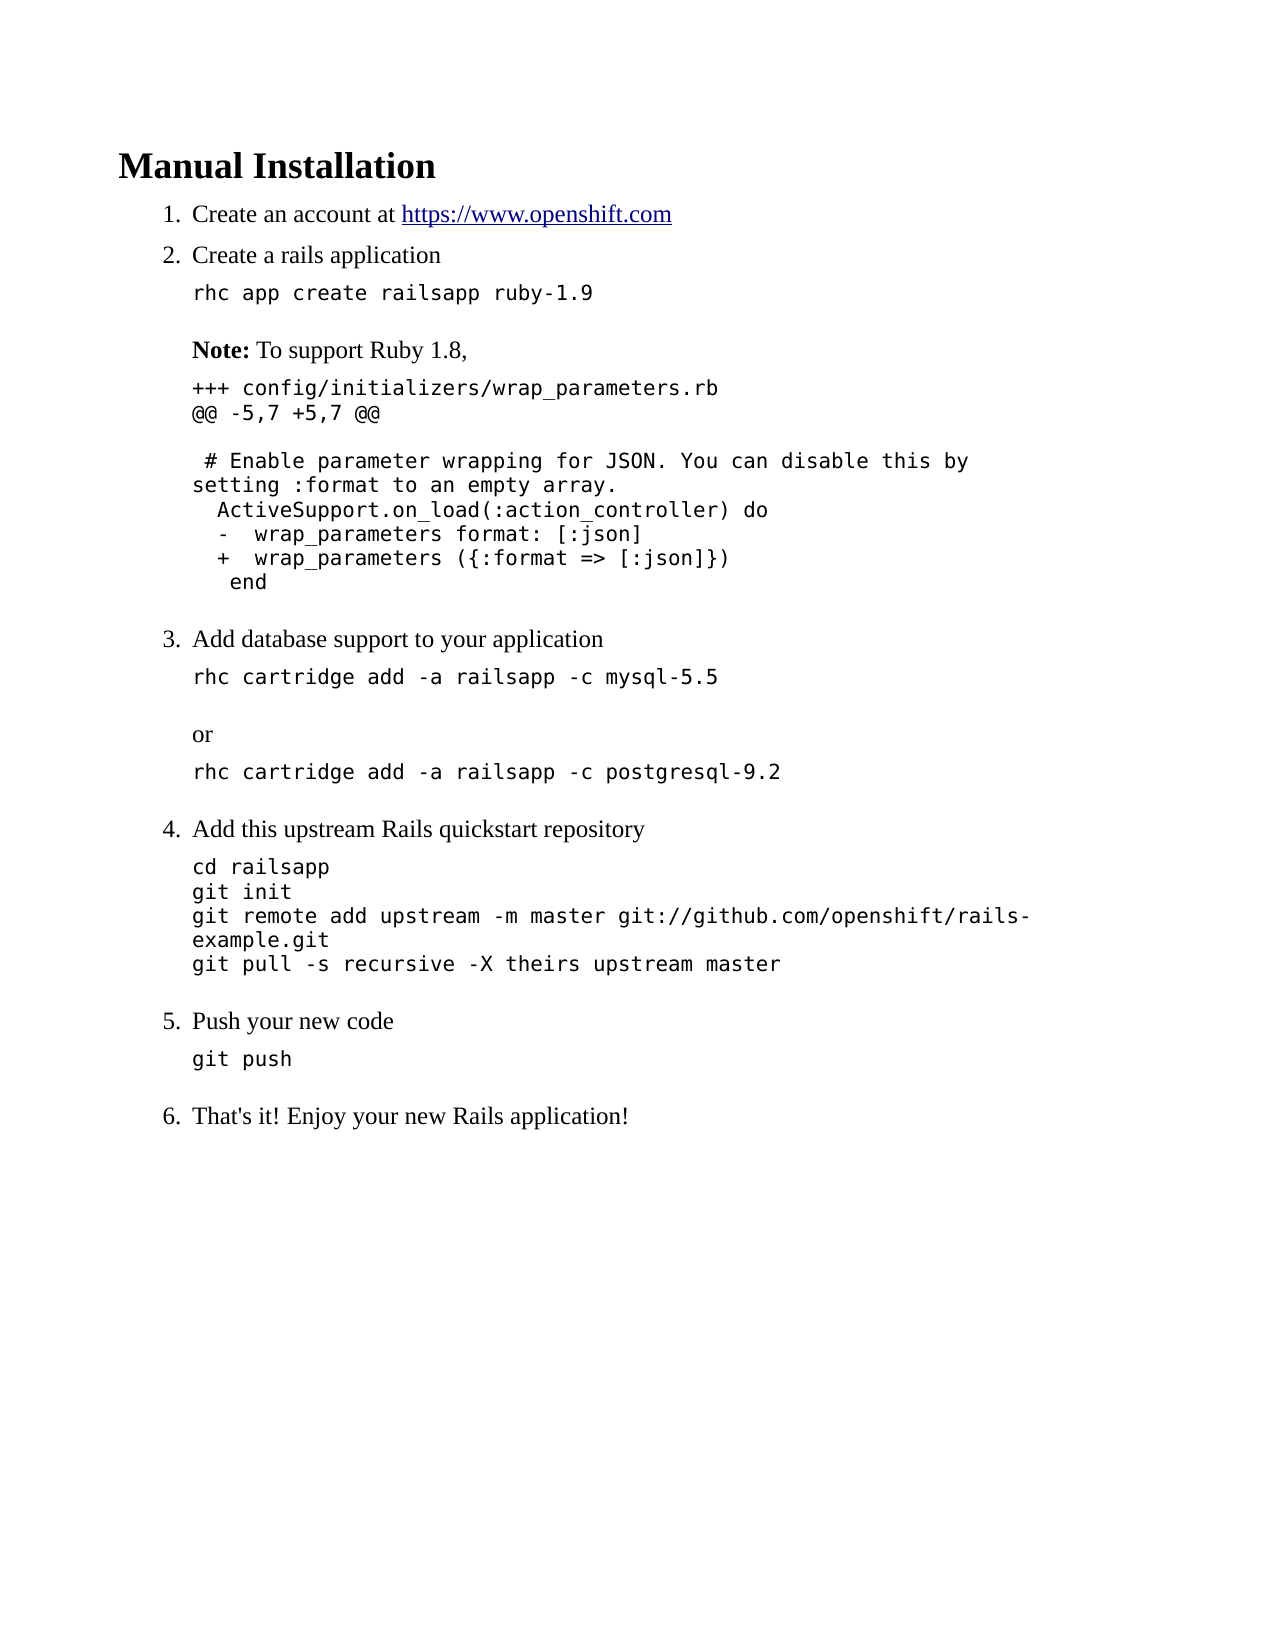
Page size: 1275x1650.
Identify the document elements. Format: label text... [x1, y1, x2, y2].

list - wrap_parameters format: [:json] [162, 522, 1157, 546]
list git remote add upstream -m master git://github.com/openshift/rails-example.git [162, 904, 1157, 952]
list or [162, 719, 1157, 748]
list Push your new code [162, 1006, 1157, 1035]
list @@ -5,7 +5,7 @@ [162, 401, 1157, 425]
subtitle Manual Installation [118, 143, 1157, 186]
list Create an account at https://www.openshift.com [162, 199, 1157, 227]
list git push [162, 1047, 1157, 1072]
list Create a rails application [162, 240, 1157, 269]
list cd railsapp [162, 855, 1157, 880]
list + wrap_parameters ({:format => [:json]}) [162, 546, 1157, 570]
list rhc app create railsapp ruby-1.9 [162, 281, 1157, 306]
list rhc cartridge add -a railsapp -c postgresql-9.2 [162, 760, 1157, 785]
list rhc cartridge add -a railsapp -c mysql-5.5 [162, 665, 1157, 690]
list git pull -s recursive -X theirs upstream master [162, 952, 1157, 977]
list git init [162, 880, 1157, 904]
list # Enable parameter wrapping for JSON. You can disable this by setting :format to an empty array. [162, 449, 1157, 498]
list Add this upstream Rails quickstart repository [162, 814, 1157, 843]
list +++ config/initializers/wrap_parameters.rb [162, 376, 1157, 401]
list Note: To support Ruby 1.8, [162, 335, 1157, 364]
list Add database support to your application [162, 624, 1157, 653]
list That's it! Enjoy your new Rails application! [162, 1101, 1157, 1130]
list ActiveSupport.on_load(:action_controller) do [162, 498, 1157, 522]
list end [162, 570, 1157, 595]
